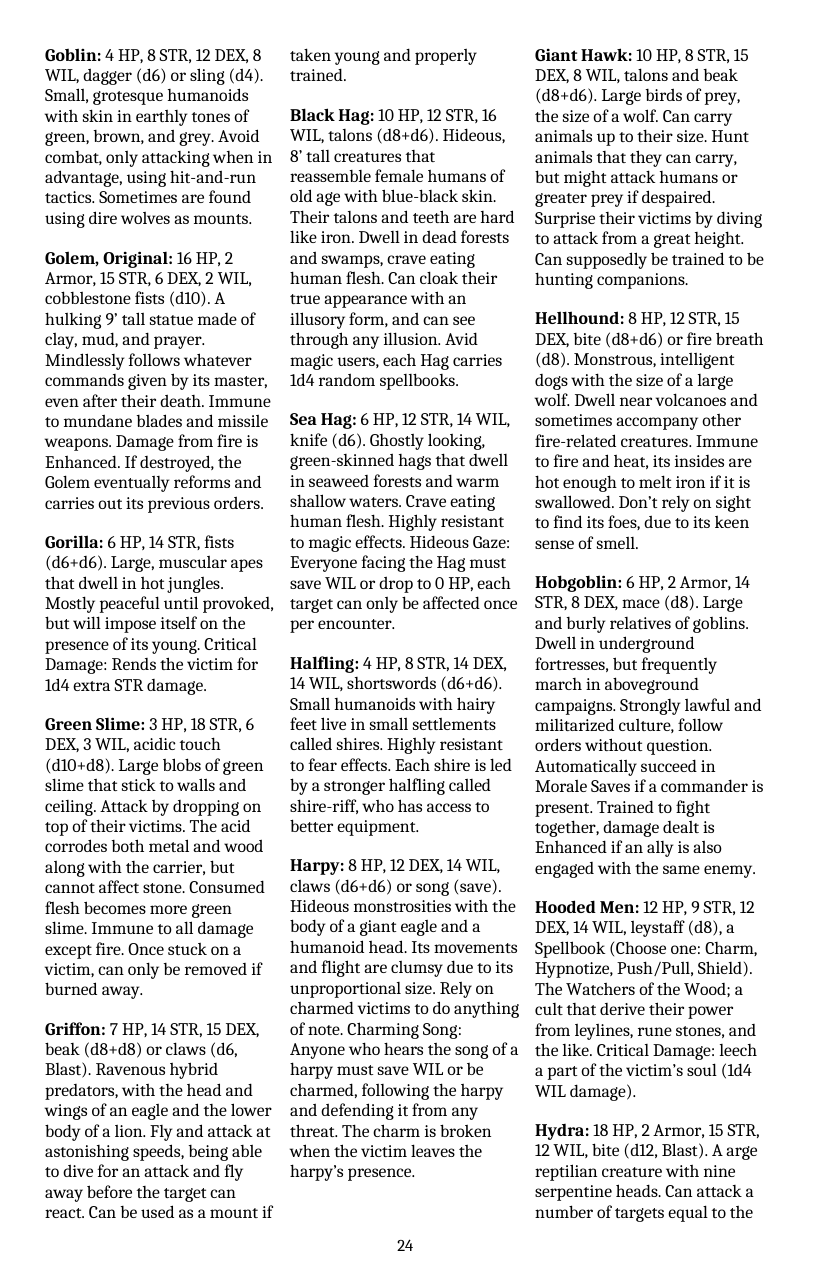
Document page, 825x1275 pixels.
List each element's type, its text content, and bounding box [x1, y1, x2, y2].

text Giant Hawk: 10 HP, 8 STR, 15 DEX, 8 WIL, talons and beak (d8+d6). Large birds of prey, the size of a wolf. Can carry animals up to their size. Hunt animals that they can carry, but might attack humans or greater prey if despaired. Surprise their victims by diving to attack from a great height. Can supposedly be trained to be hunting companions. [535, 45, 765, 290]
text Black Hag: 10 HP, 12 STR, 16 WIL, talons (d8+d6). Hideous, 8’ tall creatures that reassemble female humans of old age with blue-black skin. Their talons and teeth are hard like iron. Dwell in dead forests and swamps, crave eating human flesh. Can cloak their true appearance with an illusory form, and can see through any illusion. Avid magic users, each Hag carries 1d4 random spellbooks. [290, 105, 520, 391]
text Sea Hag: 6 HP, 12 STR, 14 WIL, knife (d6). Ghostly looking, green-skinned hags that dwell in seaweed forests and warm shallow waters. Crave eating human flesh. Highly resistant to magic effects. Hideous Gaze: Everyone facing the Hag must save WIL or drop to 0 HP, each target can only be affected once per encounter. [290, 410, 520, 634]
text Gorilla: 6 HP, 14 STR, fists (d6+d6). Large, muscular apes that dwell in hot jungles. Mostly peaceful until provoked, but will impose itself on the presence of its young. Critical Damage: Rends the victim for 1d4 extra STR damage. [45, 532, 275, 696]
text Hellhound: 8 HP, 12 STR, 15 DEX, bite (d8+d6) or fire breath (d8). Monstrous, intelligent dogs with the size of a large wolf. Dwell near volcanoes and sometimes accompany other fire-related creatures. Immune to fire and heat, its insides are hot enough to melt iron if it is swallowed. Don’t rely on sight to find its foes, due to its keen sense of smell. [535, 309, 765, 554]
text Hobgoblin: 6 HP, 2 Armor, 14 STR, 8 DEX, mace (d8). Large and burly relatives of goblins. Dwell in underground fortresses, but frequently march in aboveground campaigns. Strongly lawful and militarized culture, follow orders without question. Automatically succeed in Morale Saves if a commander is present. Trained to fight together, damage dealt is Enhanced if an ally is also engaged with the same enemy. [535, 572, 765, 879]
text Golem, Original: 16 HP, 2 Armor, 15 STR, 6 DEX, 2 WIL, cobblestone fists (d10). A hulking 9’ tall statue made of clay, mud, and prayer. Mindlessly follows whatever commands given by its master, even after their death. Immune to mundane blades and missile weapons. Damage from fire is Enhanced. If destroyed, the Golem eventually reforms and carries out its previous orders. [45, 248, 275, 514]
text Halfling: 4 HP, 8 STR, 14 DEX, 14 WIL, shortswords (d6+d6). Small humanoids with hairy feet live in small settlements called shires. Highly resistant to fear effects. Each shire is led by a stronger halfling called shire-riff, who has access to better equipment. [290, 653, 520, 837]
text Hydra: 18 HP, 2 Armor, 15 STR, 12 WIL, bite (d12, Blast). A arge reptilian creature with nine serpentine heads. Can attack a number of targets equal to the [535, 1120, 765, 1222]
text Goblin: 4 HP, 8 STR, 12 DEX, 8 WIL, dagger (d6) or sling (d4). Small, grotesque humanoids with skin in earthly tones of green, brown, and grey. Avoid combat, only attacking when in advantage, using hit-and-run tactics. Sometimes are found using dire wolves as mounts. [45, 45, 275, 229]
text Green Slime: 3 HP, 18 STR, 6 DEX, 3 WIL, acidic touch (d10+d8). Large blobs of green slime that stick to walls and ceiling. Attack by dropping on top of their victims. The acid corrodes both metal and wood along with the carrier, but cannot affect stone. Consumed flesh becomes more green slime. Immune to all damage except fire. Once stuck on a victim, can only be removed if burned away. [45, 714, 275, 1000]
text Griffon: 7 HP, 14 STR, 15 DEX, beak (d8+d8) or claws (d6, Blast). Ravenous hybrid predators, with the head and wings of an eagle and the lower body of a lion. Fly and attack at astonishing speeds, being able to dive for an attack and fly away before the target can react. Can be used as a mount if [45, 1019, 275, 1223]
text Harpy: 8 HP, 12 DEX, 14 WIL, claws (d6+d6) or song (save). Hideous monstrosities with the body of a giant eagle and a humanoid head. Its movements and flight are clumsy due to its unproportional size. Rely on charmed victims to do anything of note. Charming Song: Anyone who hears the song of a harpy must save WIL or be charmed, following the harpy and defending it from any threat. The charm is broken when the victim leaves the harpy’s presence. [290, 856, 520, 1182]
text Hooded Men: 12 HP, 9 STR, 12 DEX, 14 WIL, leystaff (d8), a Spellbook (Choose one: Charm, Hypnotize, Push/Pull, Shield). The Watchers of the Wood; a cult that derive their power from leylines, rune stones, and the like. Critical Damage: leech a part of the victim’s soul (1d4 WIL damage). [535, 897, 765, 1102]
text taken young and properly trained. [290, 45, 520, 86]
